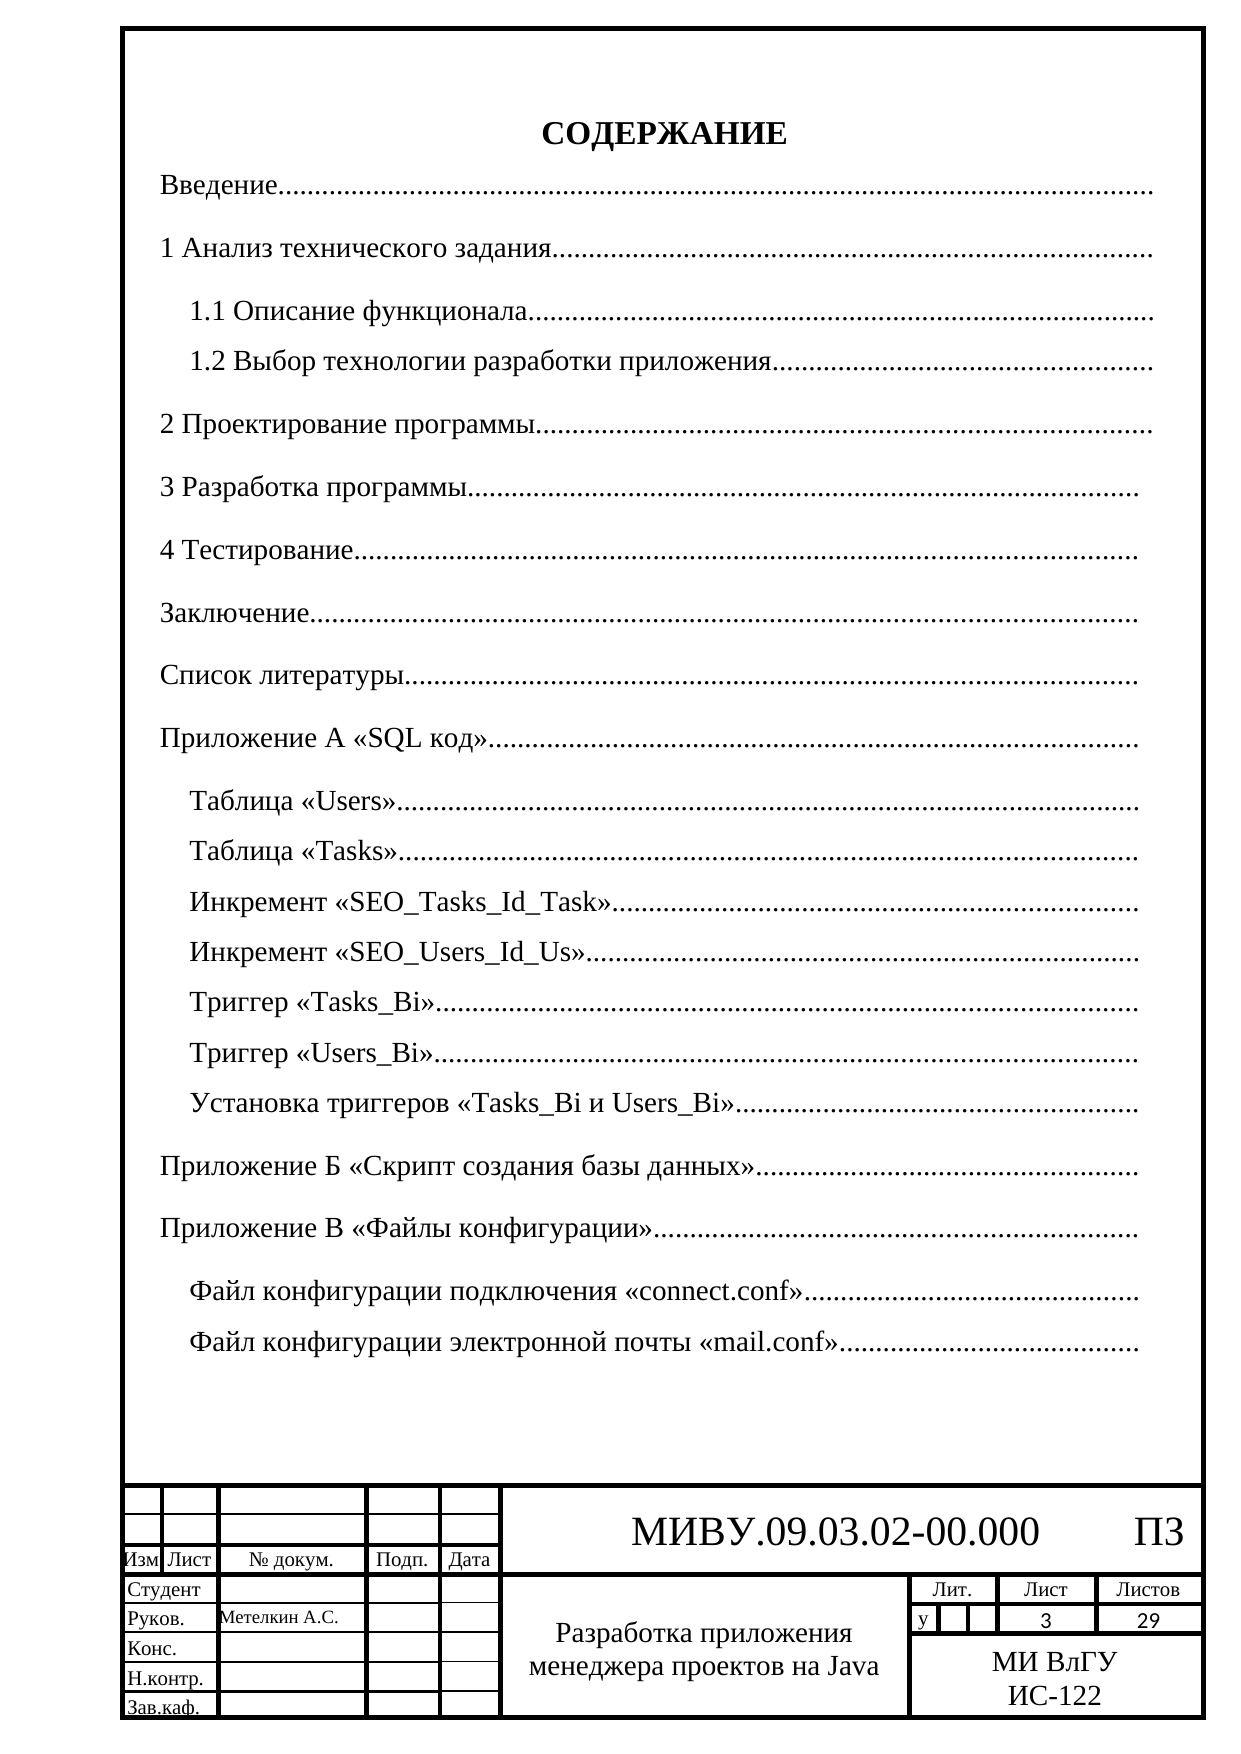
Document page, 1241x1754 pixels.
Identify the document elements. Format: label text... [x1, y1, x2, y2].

text Список литературы 24 [159, 657, 1107, 691]
text Приложение Б «Скрипт создания базы данных» 27 [159, 1148, 1107, 1181]
text Триггер «Users_Bi» 25 [174, 1035, 1108, 1068]
text Установка триггеров «Tasks_Bi и Users_Bi» 25 [174, 1085, 1108, 1118]
text Файл конфигурации электронной почты «mail.conf» 28 [174, 1324, 1108, 1357]
text Введение 4 [159, 167, 1107, 201]
text Заключение 23 [159, 595, 1107, 628]
text Файл конфигурации подключения «connect.conf» 28 [174, 1273, 1108, 1307]
text Приложение А «SQL код» 25 [159, 720, 1107, 754]
text Приложение В «Файлы конфигурации» 28 [159, 1211, 1107, 1244]
text Таблица «Users» 25 [174, 783, 1108, 817]
text 3 Разработка программы 12 [159, 469, 1107, 503]
text Инкремент «SEO_Users_Id_Us» 25 [174, 934, 1108, 968]
text 1 Анализ технического задания 5 [159, 230, 1107, 264]
text Таблица «Tasks» 25 [174, 833, 1108, 867]
text 1.1 Описание функционала 5 [174, 293, 1108, 327]
text 2 Проектирование программы 8 [159, 406, 1107, 440]
subtitle СОДЕРЖАНИЕ [159, 114, 1169, 152]
text Инкремент «SEO_Tasks_Id_Task» 25 [174, 884, 1108, 917]
text Триггер «Tasks_Bi» 25 [174, 984, 1108, 1018]
text 4 Тестирование 18 [159, 532, 1107, 565]
text 1.2 Выбор технологии разработки приложения 6 [174, 343, 1108, 377]
